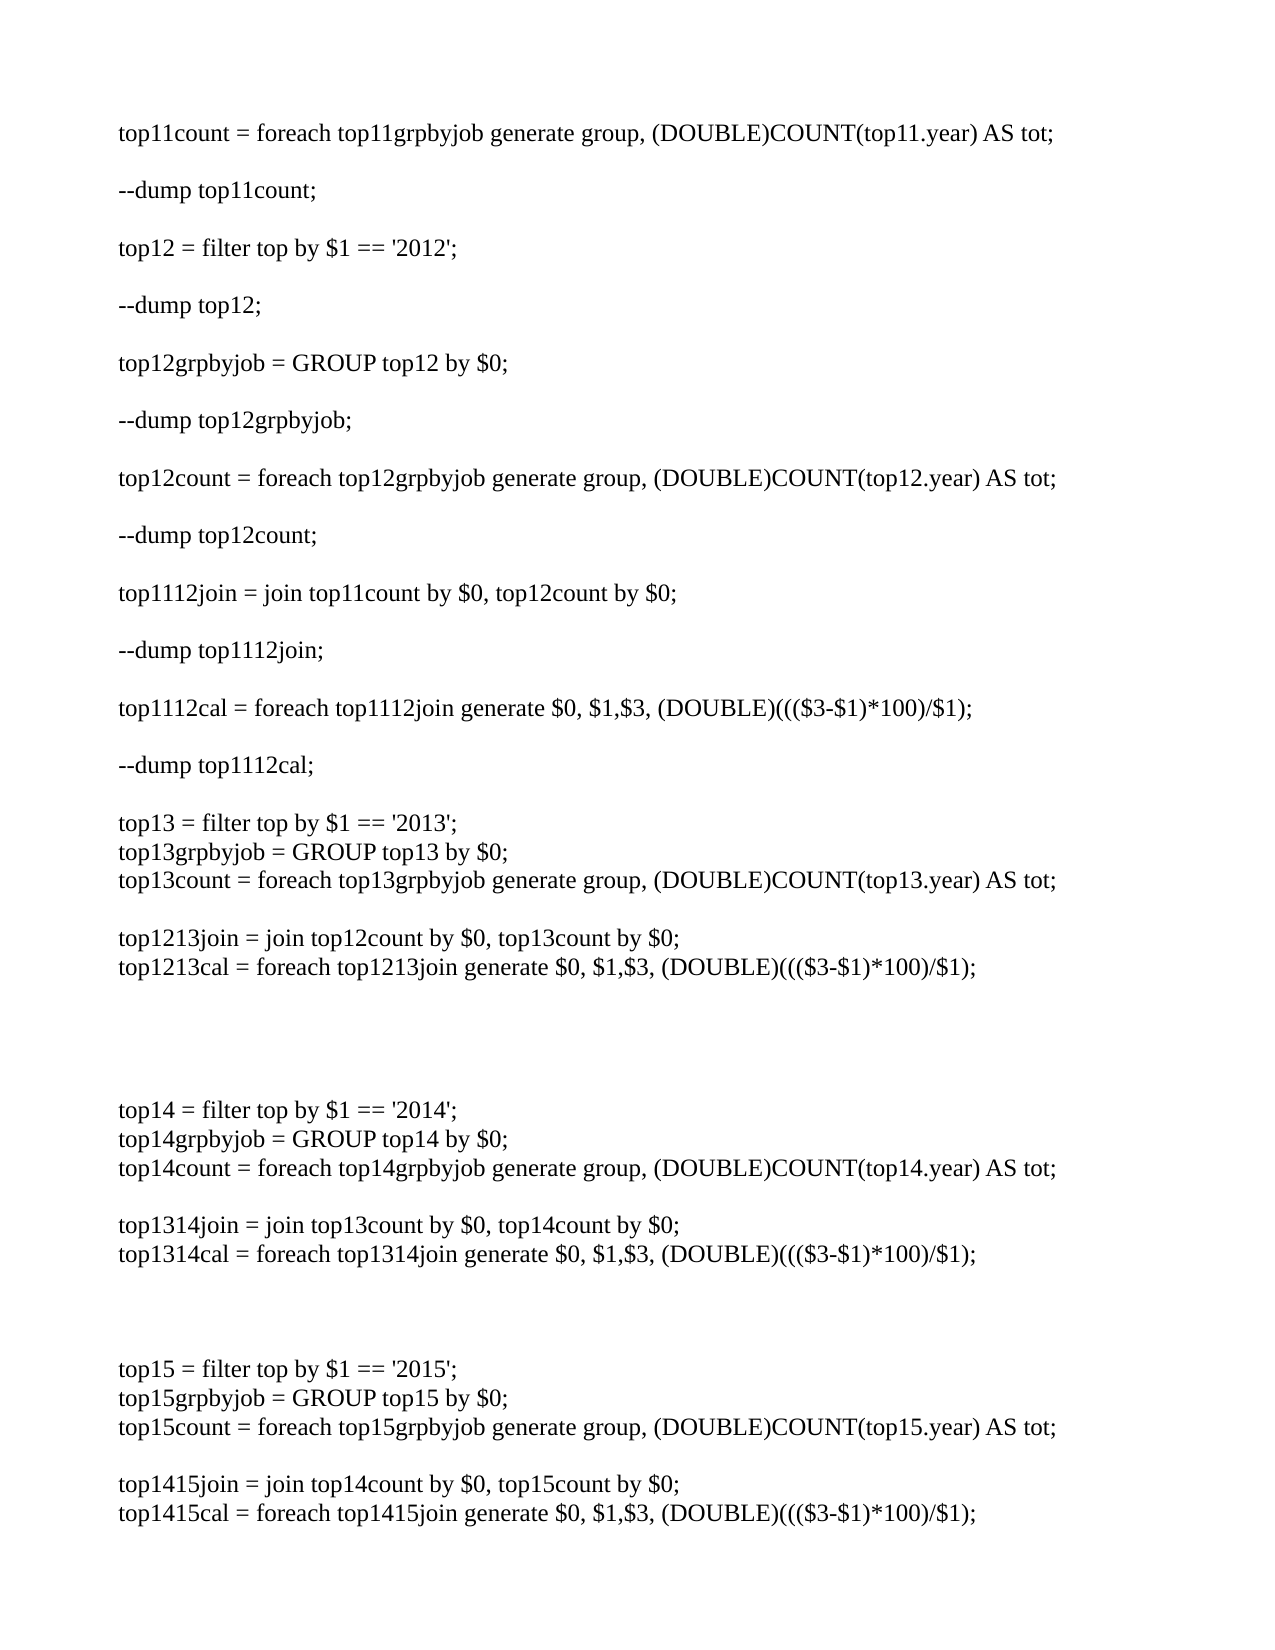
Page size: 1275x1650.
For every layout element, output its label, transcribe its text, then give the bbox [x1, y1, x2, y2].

text top11count = foreach top11grpbyjob generate group, (DOUBLE)COUNT(top11.year) AS tot; [118, 118, 1157, 147]
text top13 = filter top by $1 == '2013'; [118, 808, 1157, 837]
text top13grpbyjob = GROUP top13 by $0; [118, 837, 1157, 866]
text top1314join = join top13count by $0, top14count by $0; [118, 1211, 1157, 1239]
text --dump top1112join; [118, 636, 1157, 664]
text --dump top12count; [118, 521, 1157, 549]
text --dump top1112cal; [118, 751, 1157, 779]
text top1112join = join top11count by $0, top12count by $0; [118, 578, 1157, 607]
text top15count = foreach top15grpbyjob generate group, (DOUBLE)COUNT(top15.year) AS tot; [118, 1412, 1157, 1441]
text top1415cal = foreach top1415join generate $0, $1,$3, (DOUBLE)((($3-$1)*100)/$1); [118, 1498, 1157, 1527]
text top12grpbyjob = GROUP top12 by $0; [118, 348, 1157, 377]
text top14 = filter top by $1 == '2014'; [118, 1096, 1157, 1124]
text top14grpbyjob = GROUP top14 by $0; [118, 1124, 1157, 1153]
text top13count = foreach top13grpbyjob generate group, (DOUBLE)COUNT(top13.year) AS tot; [118, 866, 1157, 894]
text top1112cal = foreach top1112join generate $0, $1,$3, (DOUBLE)((($3-$1)*100)/$1); [118, 693, 1157, 722]
text top1213cal = foreach top1213join generate $0, $1,$3, (DOUBLE)((($3-$1)*100)/$1); [118, 952, 1157, 981]
text --dump top11count; [118, 176, 1157, 204]
text top1213join = join top12count by $0, top13count by $0; [118, 923, 1157, 952]
text top15grpbyjob = GROUP top15 by $0; [118, 1383, 1157, 1412]
text --dump top12; [118, 291, 1157, 319]
text top14count = foreach top14grpbyjob generate group, (DOUBLE)COUNT(top14.year) AS tot; [118, 1153, 1157, 1182]
text top12count = foreach top12grpbyjob generate group, (DOUBLE)COUNT(top12.year) AS tot; [118, 463, 1157, 492]
text top1314cal = foreach top1314join generate $0, $1,$3, (DOUBLE)((($3-$1)*100)/$1); [118, 1239, 1157, 1268]
text top15 = filter top by $1 == '2015'; [118, 1354, 1157, 1383]
text top12 = filter top by $1 == '2012'; [118, 233, 1157, 262]
text --dump top12grpbyjob; [118, 406, 1157, 434]
text top1415join = join top14count by $0, top15count by $0; [118, 1469, 1157, 1498]
